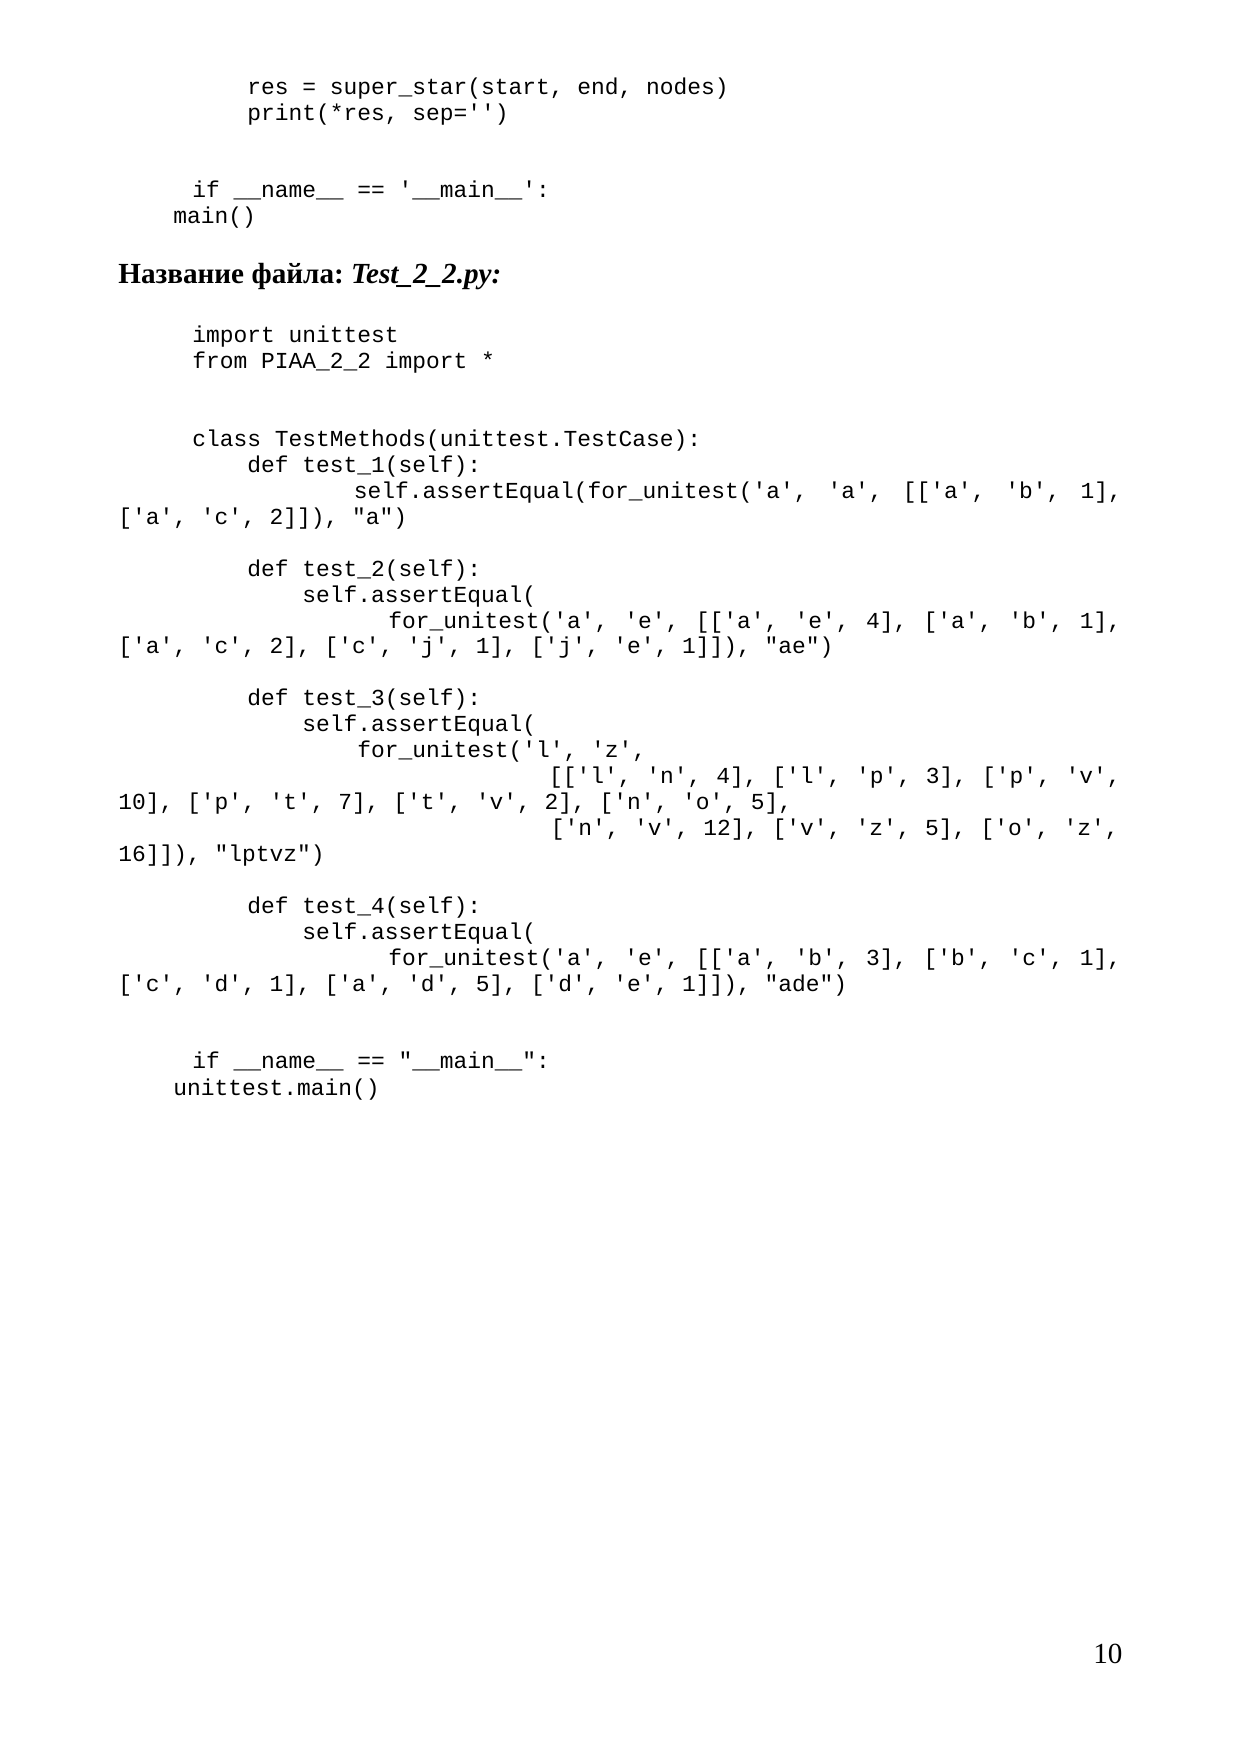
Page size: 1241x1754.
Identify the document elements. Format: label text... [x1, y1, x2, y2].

text def test_1(self): [118, 453, 1122, 479]
text def test_4(self): [118, 894, 1122, 920]
text unittest.main() [118, 1076, 1122, 1102]
text if __name__ == '__main__': [118, 179, 1122, 205]
text [['l', 'n', 4], ['l', 'p', 3], ['p', 'v', 10], ['p', 't', 7], ['t', 'v', 2], ['n', 'o', 5], [118, 764, 1122, 816]
text for_unitest('l', 'z', [118, 739, 1122, 764]
text import unittest [118, 324, 1122, 349]
text res = super_star(start, end, nodes) [118, 75, 1122, 101]
text from PIAA_2_2 import * [118, 349, 1122, 376]
text self.assertEqual( [118, 583, 1122, 609]
text self.assertEqual( [118, 713, 1122, 739]
text ['n', 'v', 12], ['v', 'z', 5], ['o', 'z', 16]]), "lptvz") [118, 816, 1122, 868]
text main() [118, 205, 1122, 231]
text def test_2(self): [118, 557, 1122, 583]
text for_unitest('a', 'e', [['a', 'e', 4], ['a', 'b', 1], ['a', 'c', 2], ['c', 'j', 1], ['j', 'e', 1]]), "ae") [118, 609, 1122, 661]
text class TestMethods(unittest.TestCase): [118, 427, 1122, 453]
text print(*res, sep='') [118, 101, 1122, 127]
text for_unitest('a', 'e', [['a', 'b', 3], ['b', 'c', 1], ['c', 'd', 1], ['a', 'd', 5], ['d', 'e', 1]]), "ade") [118, 946, 1122, 998]
text def test_3(self): [118, 687, 1122, 713]
text if __name__ == "__main__": [118, 1050, 1122, 1076]
text self.assertEqual( [118, 920, 1122, 946]
text self.assertEqual(for_unitest('a', 'a', [['a', 'b', 1], ['a', 'c', 2]]), "a") [118, 479, 1122, 531]
text Название файла: Test_2_2.py: [118, 257, 1122, 290]
